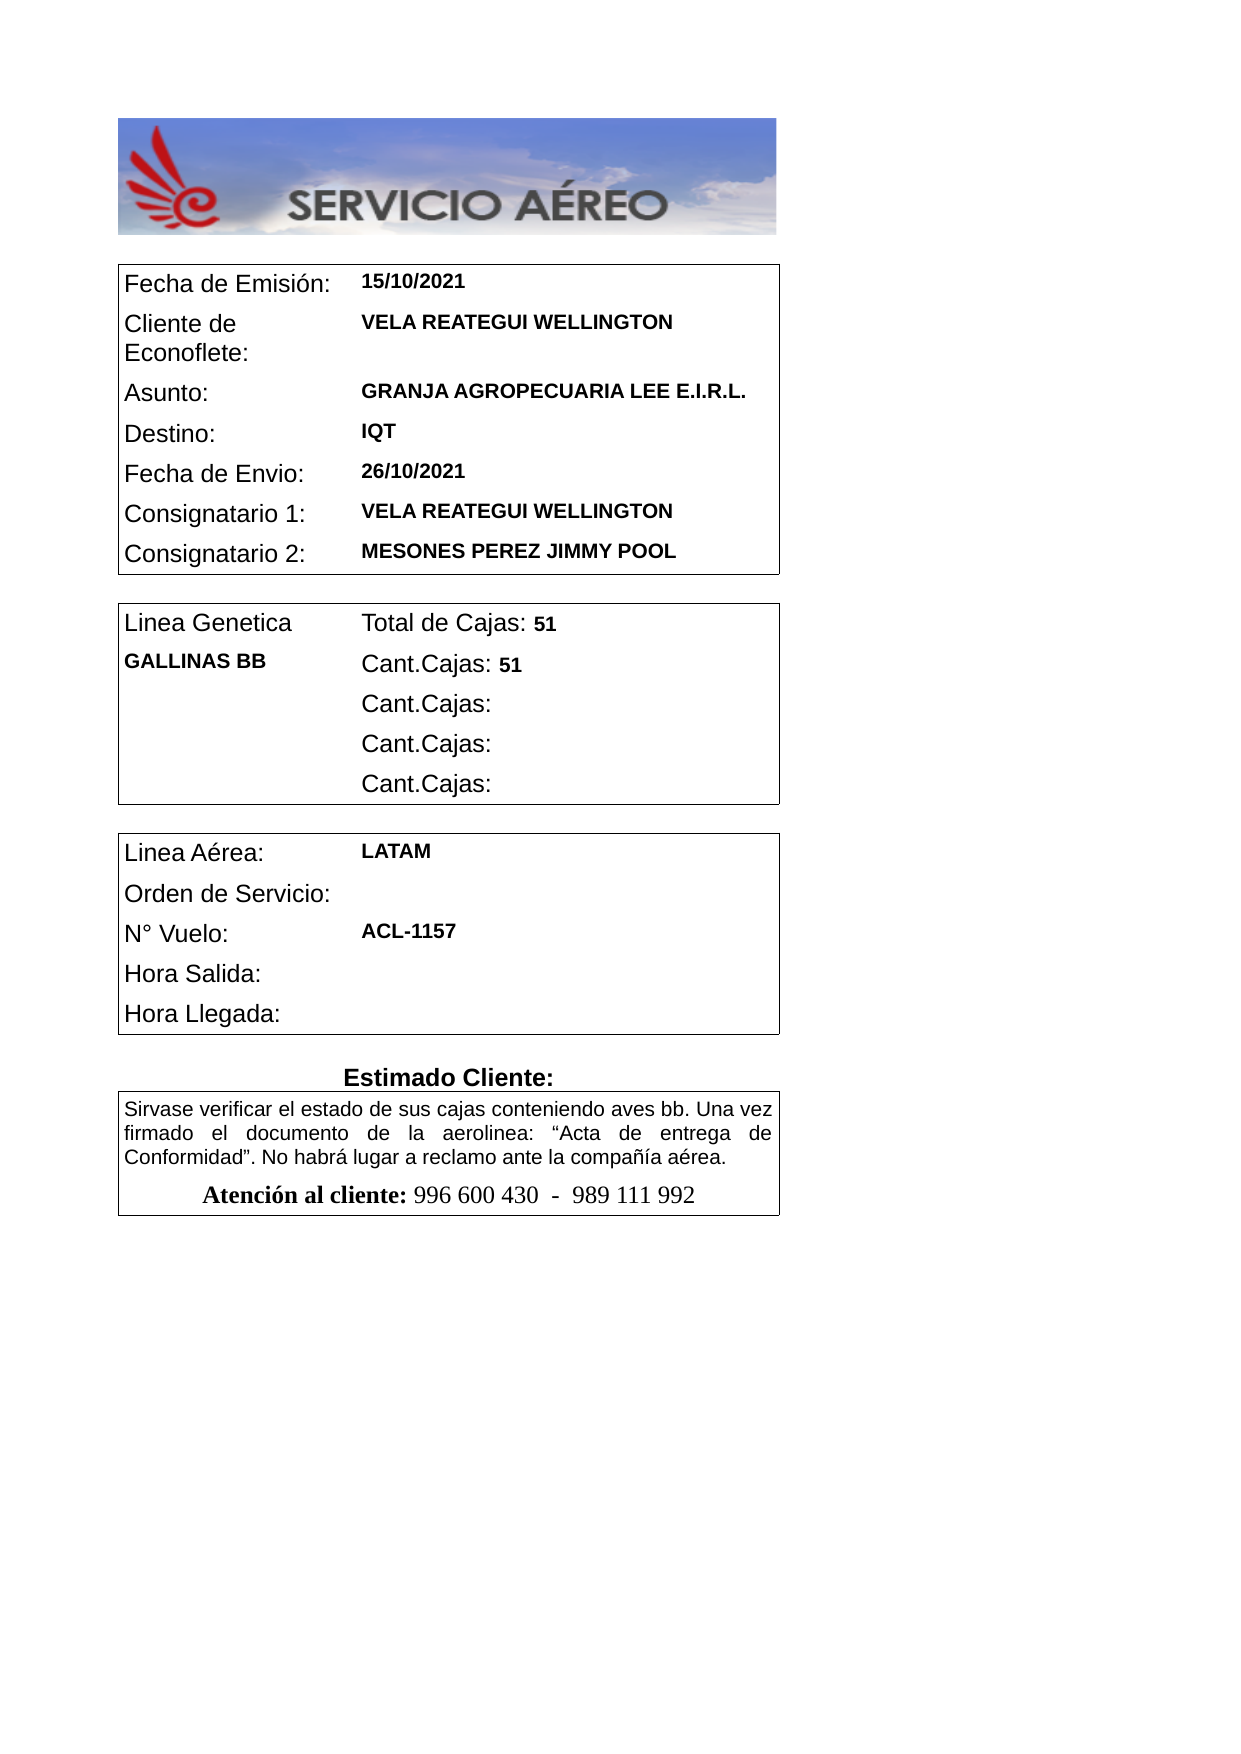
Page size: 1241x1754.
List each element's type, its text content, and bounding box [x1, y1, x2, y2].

table_cell Hora Salida: [119, 953, 356, 993]
table_cell VELA REATEGUI WELLINGTON [356, 304, 779, 373]
table_cell Cant.Cajas: 51 [356, 643, 779, 683]
table_cell [119, 683, 356, 723]
table_cell [118, 805, 356, 833]
table_cell [356, 994, 779, 1034]
table_cell N° Vuelo: [119, 913, 356, 953]
table_cell MESONES PEREZ JIMMY POOL [356, 534, 779, 574]
table_cell ACL-1157 [356, 913, 779, 953]
table_header Fecha de Emisión: [119, 265, 356, 304]
table_cell Sirvase verificar el estado de sus cajas conteniendo aves bb. Una vez firmado el documento de la aerolinea: “Acta de entrega de Conformidad”. No habrá lugar a reclamo ante la compañía aérea. [119, 1092, 779, 1175]
table_cell GRANJA AGROPECUARIA LEE E.I.R.L. [356, 373, 779, 413]
table_cell [356, 805, 779, 833]
table_cell Fecha de Envio: [119, 453, 356, 493]
table_cell Linea Aérea: [119, 834, 356, 873]
table_cell [119, 764, 356, 804]
table_cell Consignatario 2: [119, 534, 356, 574]
table_cell IQT [356, 413, 779, 453]
table_cell [356, 953, 779, 993]
table_cell [119, 723, 356, 763]
table_cell [356, 873, 779, 913]
table_cell Atención al cliente: 996 600 430 - 989 111 992 [119, 1175, 779, 1215]
table_header 15/10/2021 [356, 265, 779, 304]
table_cell Destino: [119, 413, 356, 453]
table_cell Cant.Cajas: [356, 723, 779, 763]
table_cell LATAM [356, 834, 779, 873]
table_cell Consignatario 1: [119, 493, 356, 533]
table_cell VELA REATEGUI WELLINGTON [356, 493, 779, 533]
table_cell Total de Cajas: 51 [356, 604, 779, 643]
table_cell Asunto: [119, 373, 356, 413]
table_cell Cliente de Econoflete: [119, 304, 356, 373]
table_cell [356, 575, 779, 603]
table_cell Orden de Servicio: [119, 873, 356, 913]
table_cell 26/10/2021 [356, 453, 779, 493]
picture [118, 118, 777, 235]
table_cell Cant.Cajas: [356, 764, 779, 804]
table_cell [118, 575, 356, 603]
table_cell Linea Genetica [119, 604, 356, 643]
table_cell Estimado Cliente: [118, 1035, 779, 1091]
table_cell GALLINAS BB [119, 643, 356, 683]
table_cell Cant.Cajas: [356, 683, 779, 723]
table_cell Hora Llegada: [119, 994, 356, 1034]
